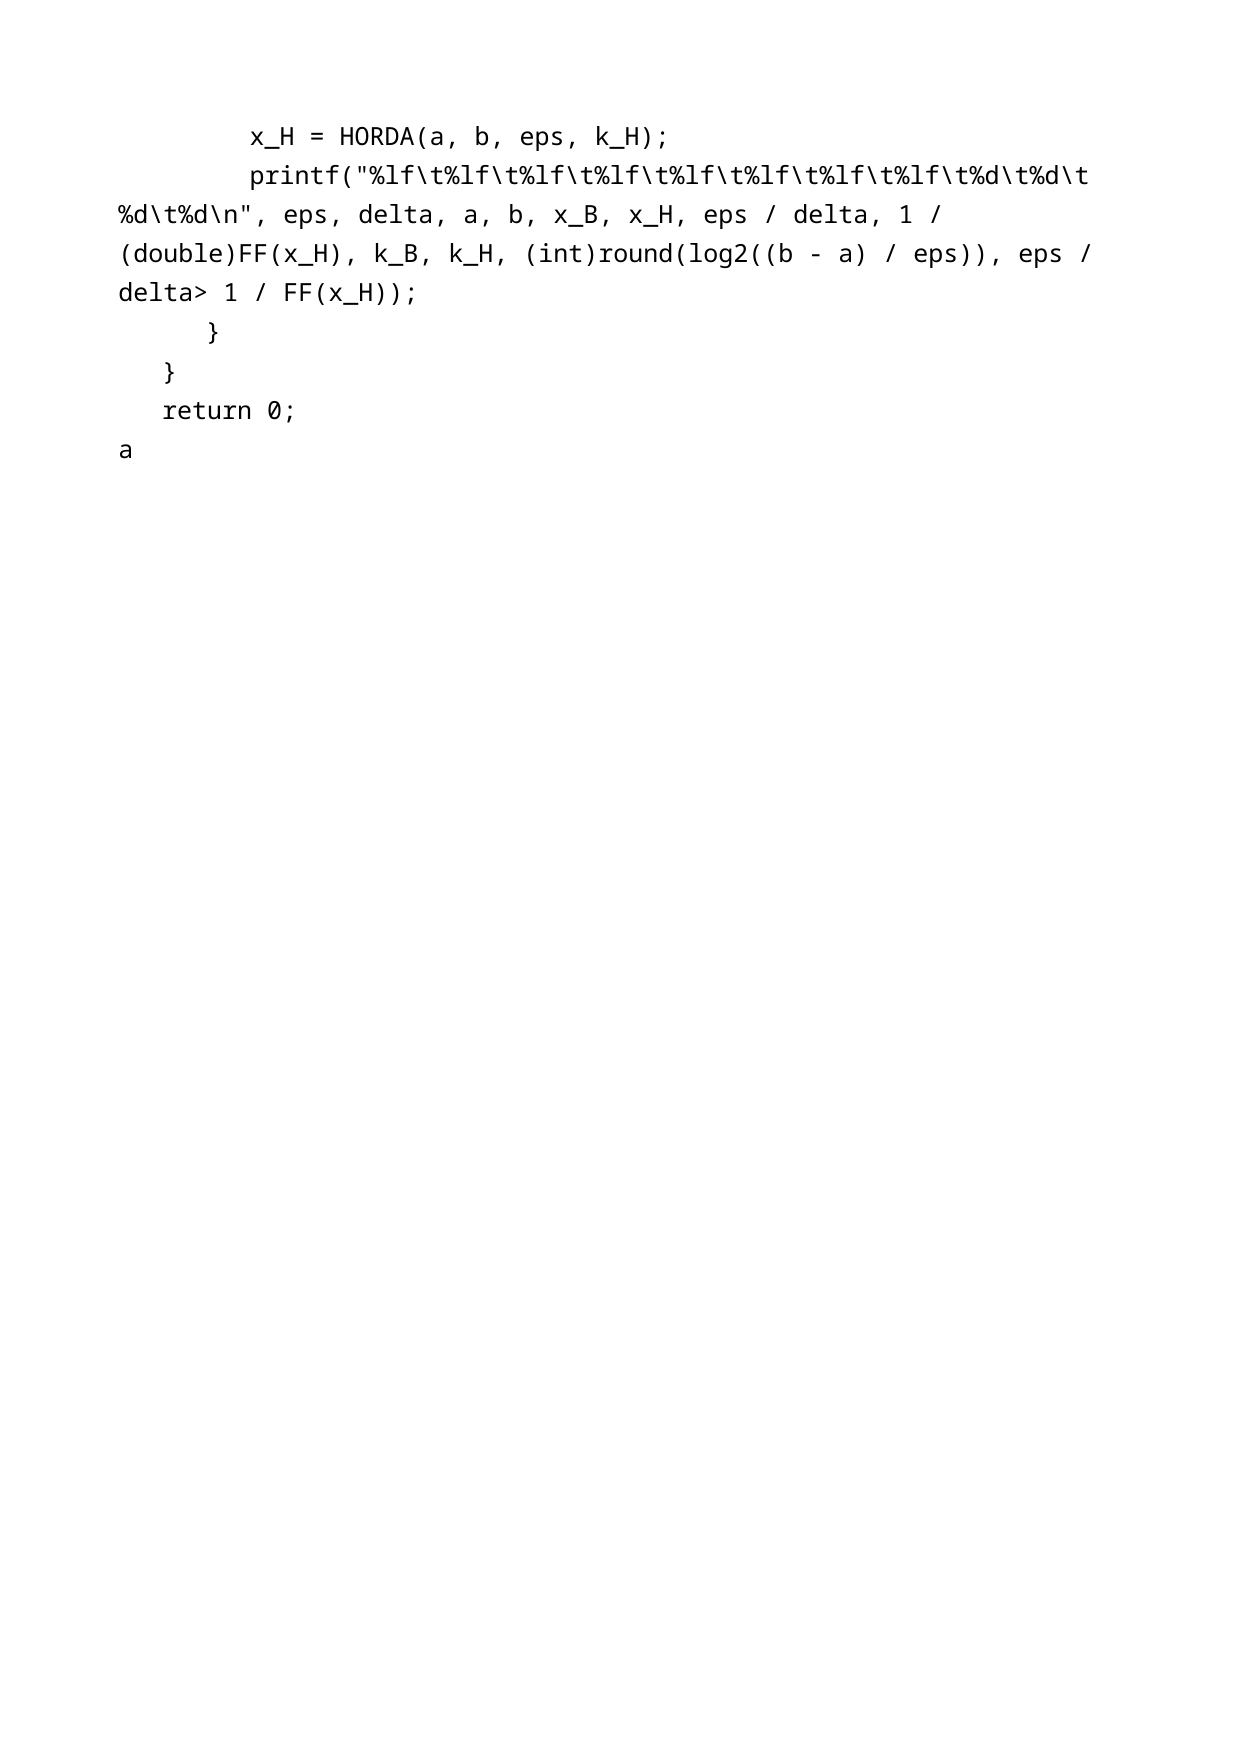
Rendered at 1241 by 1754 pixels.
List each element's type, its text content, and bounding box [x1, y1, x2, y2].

text printf("%lf\t%lf\t%lf\t%lf\t%lf\t%lf\t%lf\t%lf\t%d\t%d\t%d\t%d\n", eps, delta, a, b, x_B, x_H, eps / delta, 1 / (double)FF(x_H), k_B, k_H, (int)round(log2((b - a) / eps)), eps / delta> 1 / FF(x_H)); [118, 157, 1122, 309]
text } [118, 353, 1122, 387]
text x_H = HORDA(a, b, eps, k_H); [118, 118, 1122, 152]
text } [118, 314, 1122, 348]
text return 0; [118, 392, 1122, 426]
text a [118, 431, 1122, 466]
